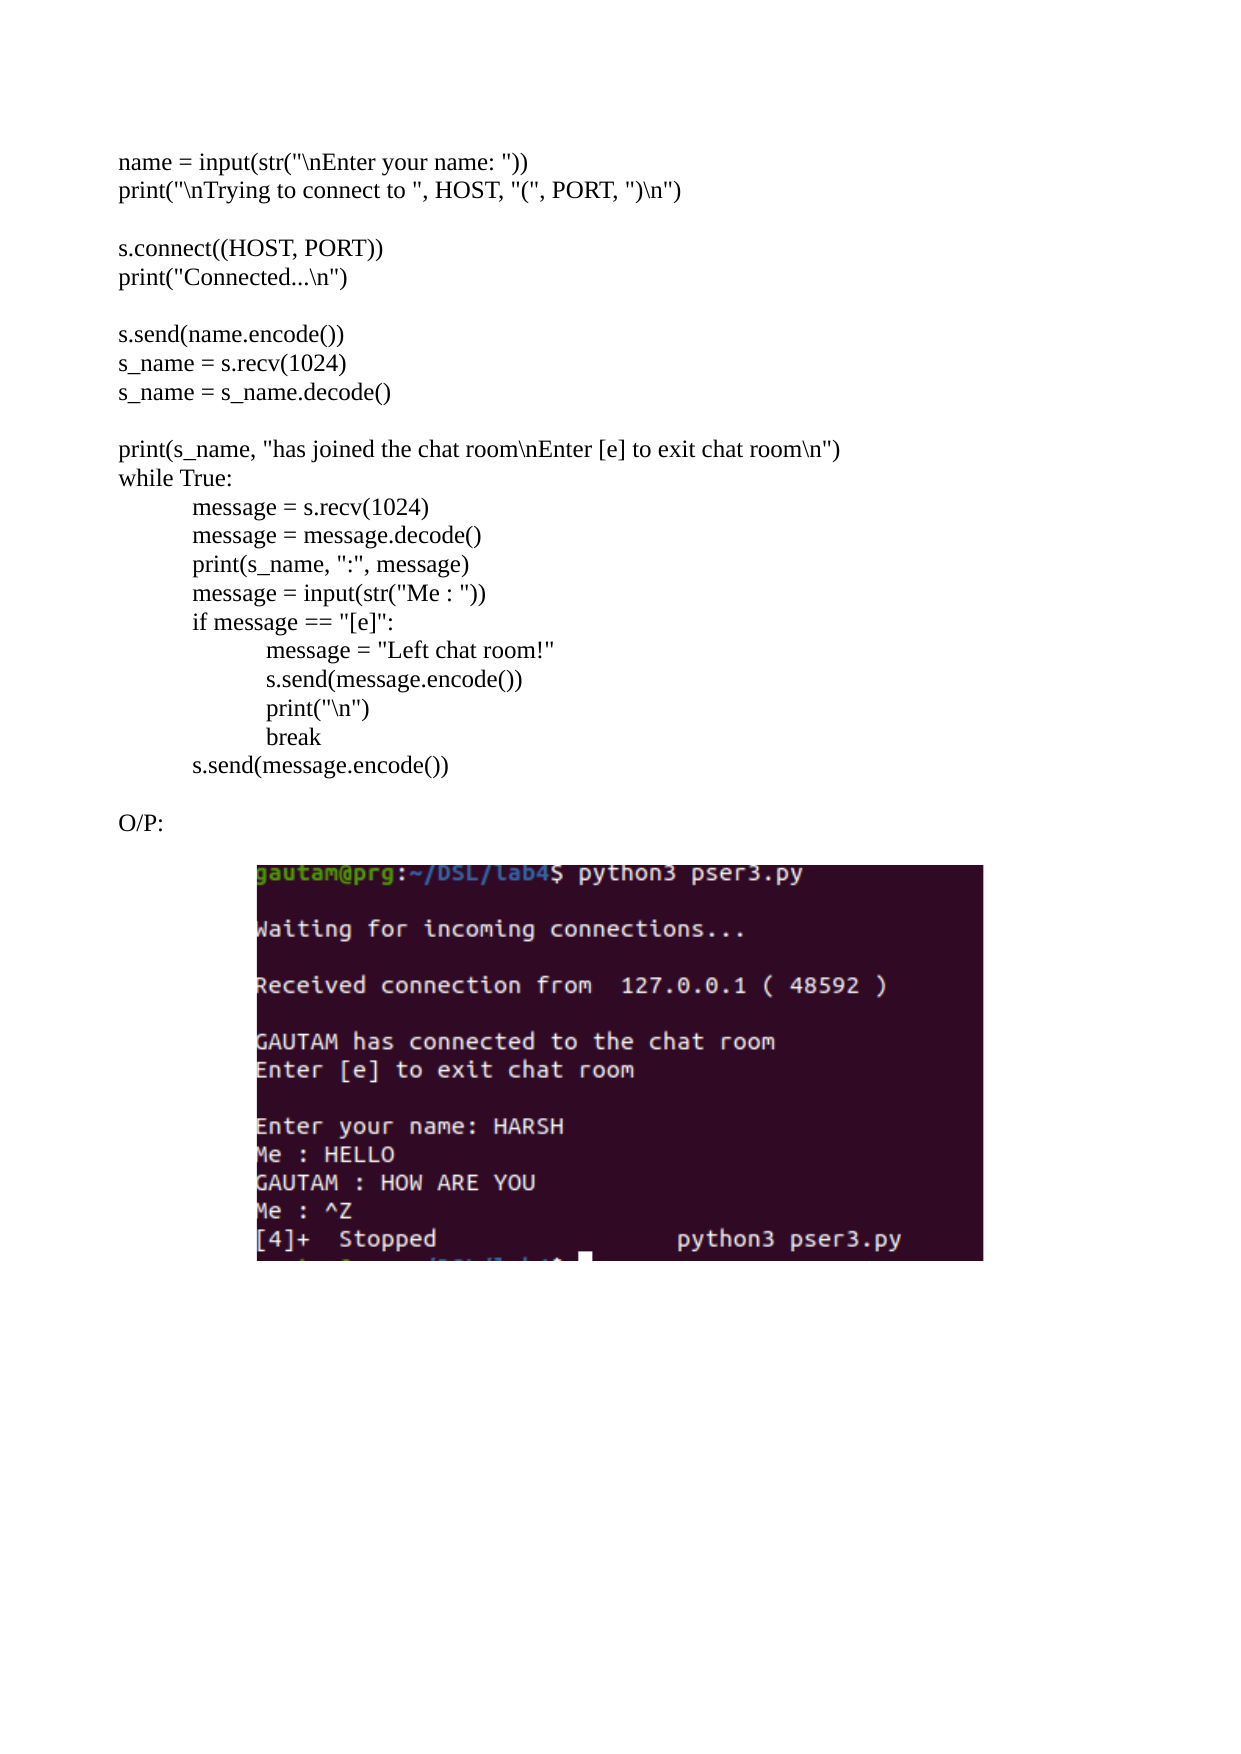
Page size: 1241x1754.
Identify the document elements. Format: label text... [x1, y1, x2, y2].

text print("\nTrying to connect to ", HOST, "(", PORT, ")\n") [118, 176, 1122, 204]
text s.send(message.encode()) [118, 751, 1122, 779]
text message = message.decode() [118, 521, 1122, 549]
text s_name = s_name.decode() [118, 377, 1122, 406]
text O/P: [118, 808, 1122, 837]
text print("Connected...\n") [118, 262, 1122, 291]
text print(s_name, ":", message) [118, 549, 1122, 578]
text while True: [118, 463, 1122, 492]
text print(s_name, "has joined the chat room\nEnter [e] to exit chat room\n") [118, 434, 1122, 463]
text s.send(name.encode()) [118, 319, 1122, 348]
text print("\n") [118, 693, 1122, 722]
text s.connect((HOST, PORT)) [118, 233, 1122, 262]
text name = input(str("\nEnter your name: ")) [118, 147, 1122, 176]
picture [256, 865, 984, 1261]
text if message == "[e]": [118, 607, 1122, 636]
text message = input(str("Me : ")) [118, 578, 1122, 607]
text break [118, 722, 1122, 751]
text s_name = s.recv(1024) [118, 348, 1122, 377]
text message = s.recv(1024) [118, 492, 1122, 521]
text s.send(message.encode()) [118, 664, 1122, 693]
text message = "Left chat room!" [118, 636, 1122, 664]
